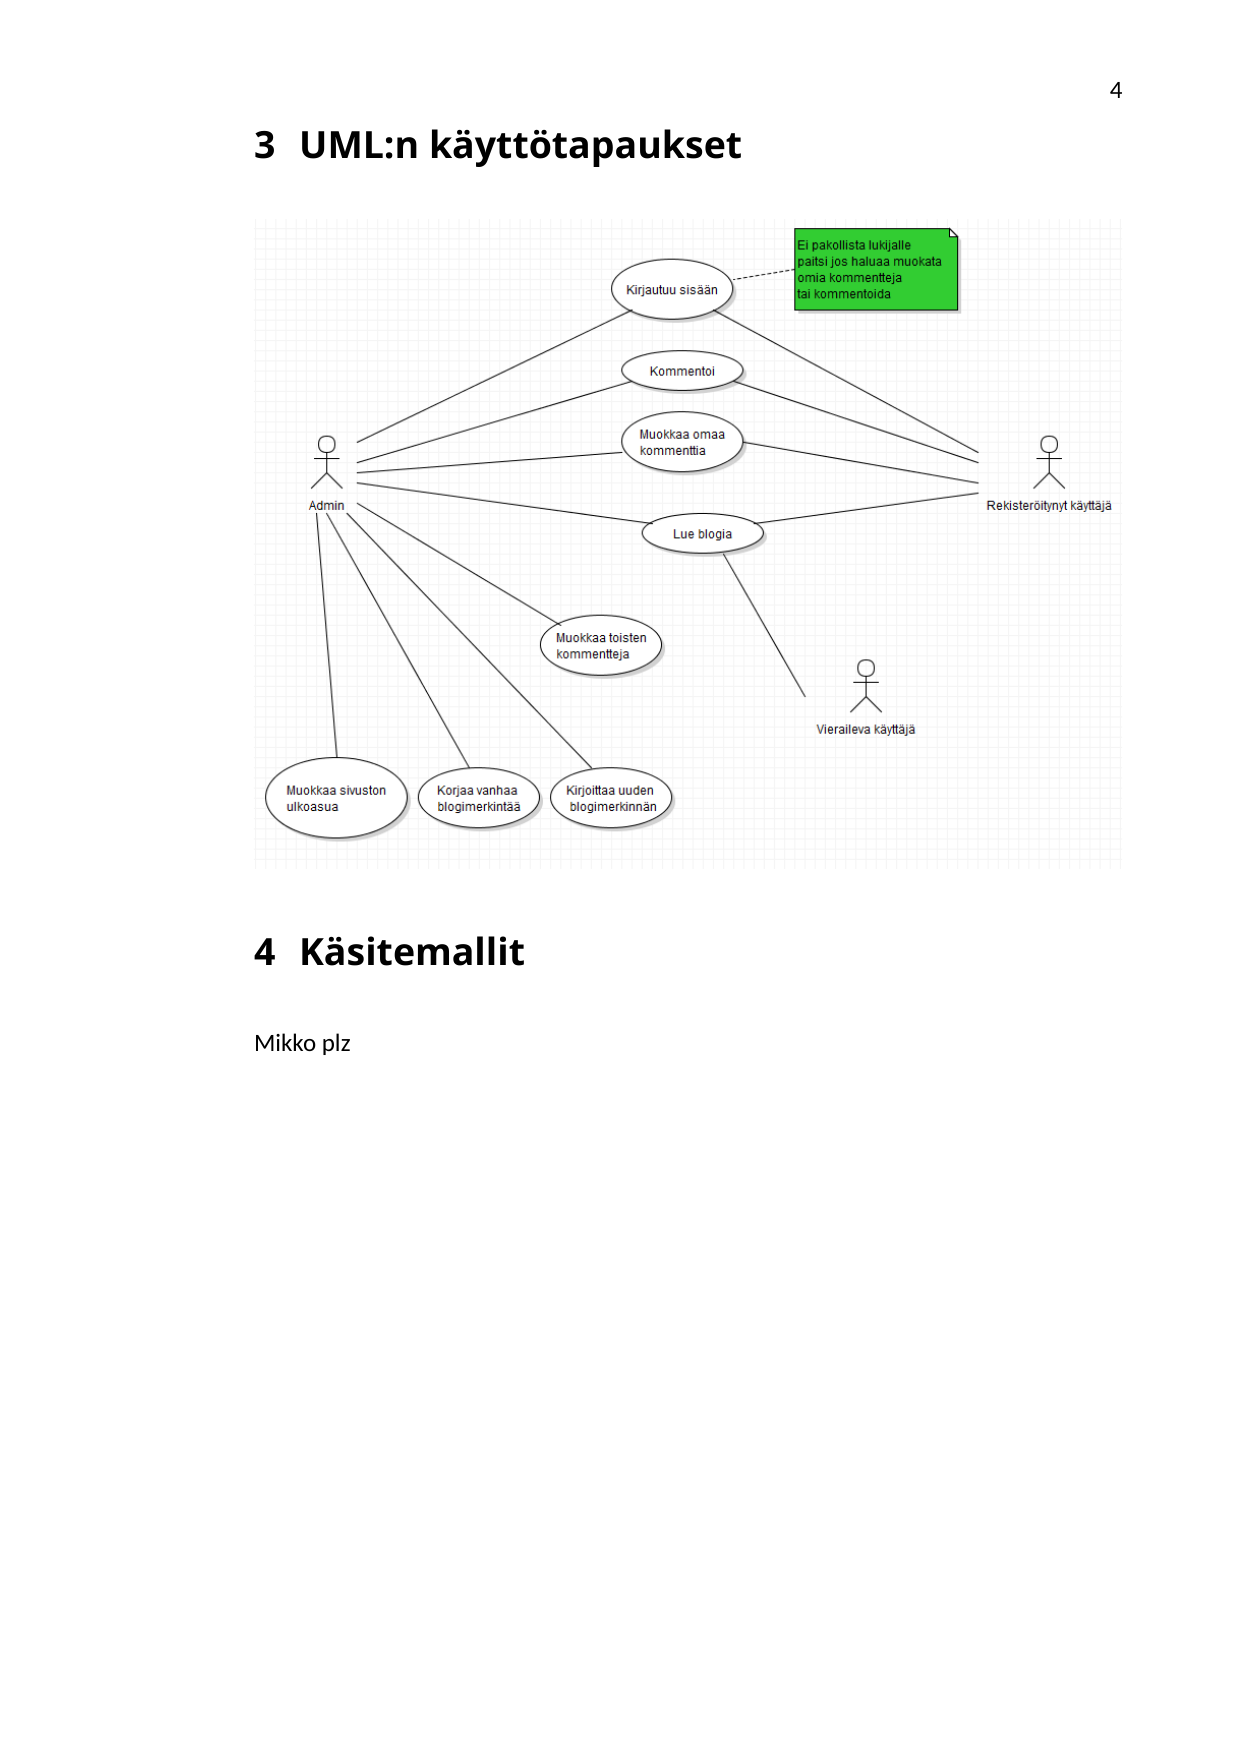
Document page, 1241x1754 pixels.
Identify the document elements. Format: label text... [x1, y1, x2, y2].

text Mikko plz [254, 1027, 1122, 1057]
subtitle Käsitemallit [254, 925, 1122, 976]
subtitle UML:n käyttötapaukset [254, 118, 1122, 169]
picture [253, 219, 1123, 869]
